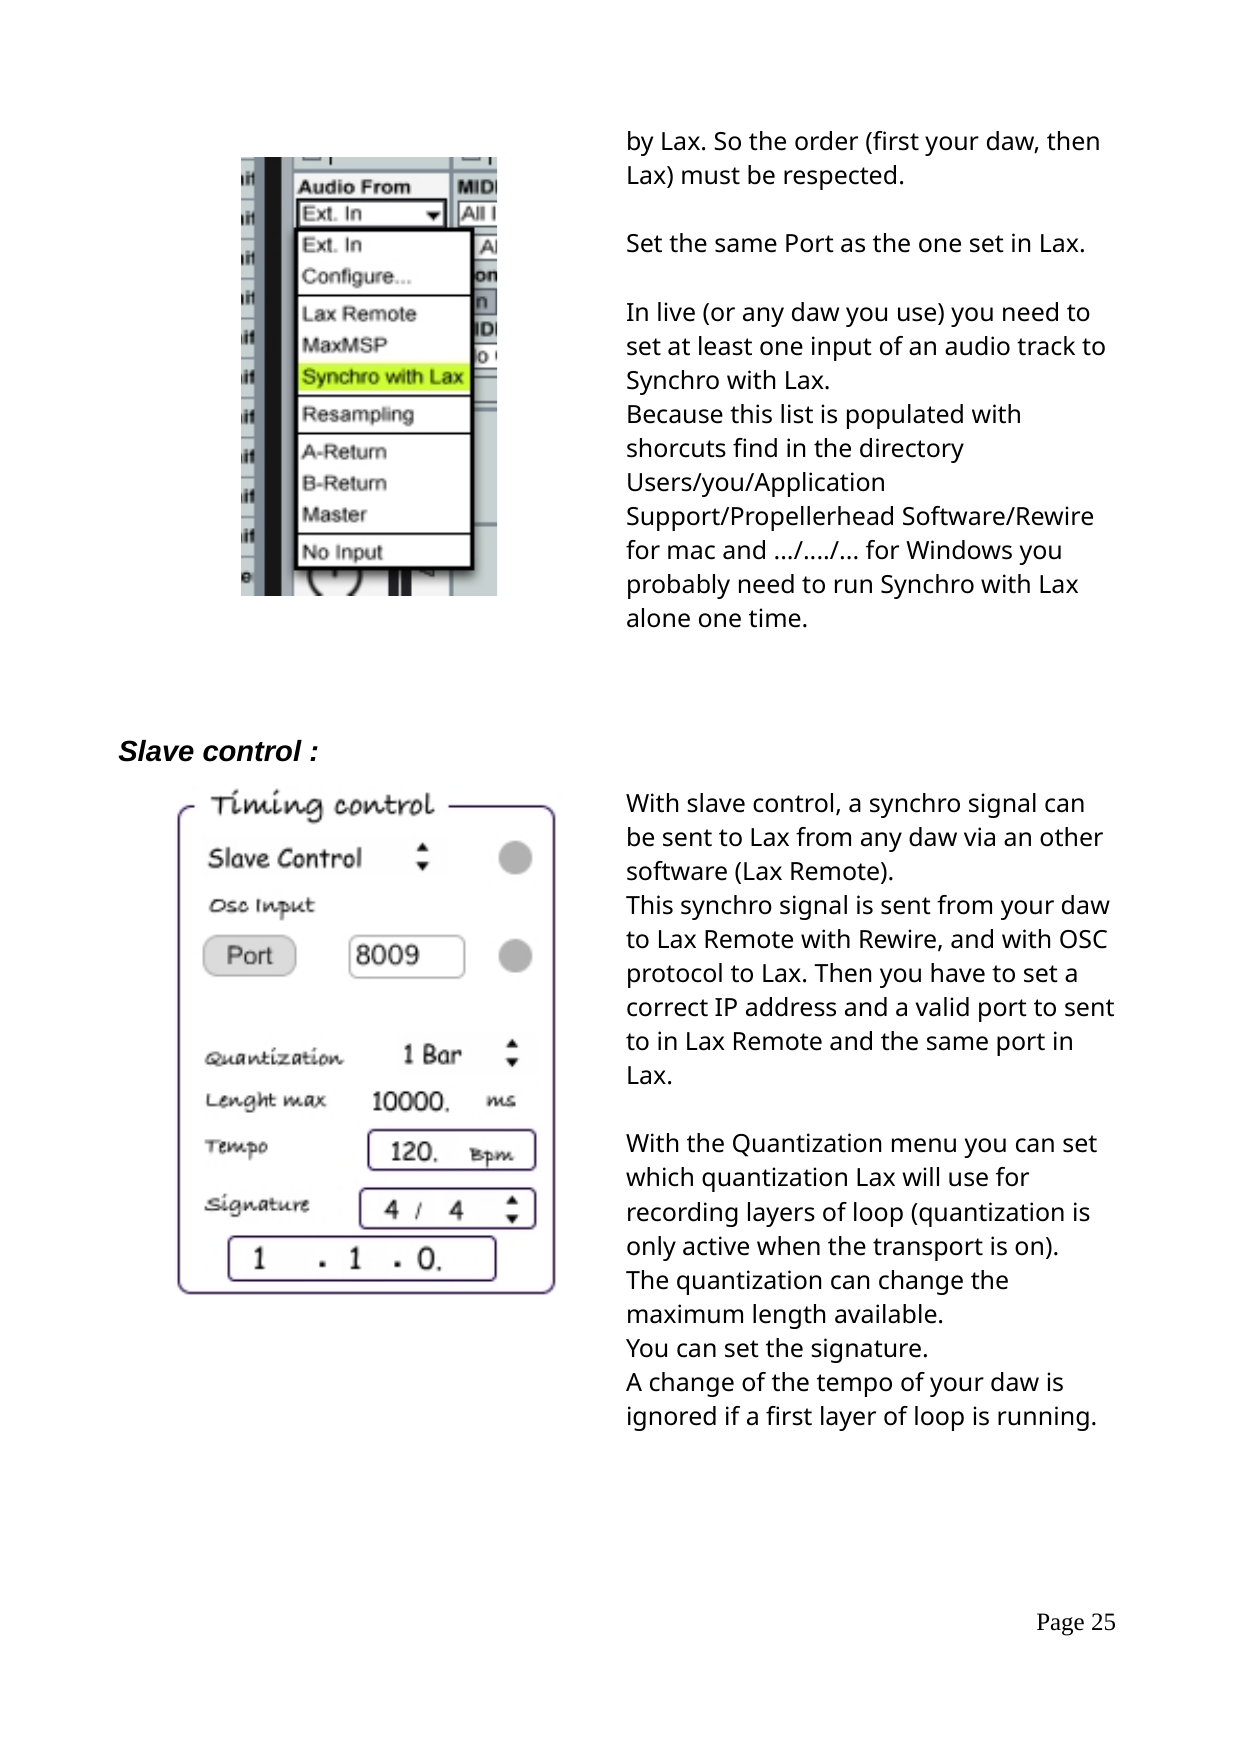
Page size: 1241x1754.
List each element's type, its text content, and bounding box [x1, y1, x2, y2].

table_cell by Lax. So the order (first your daw, then Lax) must be respected. Set the same Port as the one set in Lax. In live (or any daw you use) you need to set at least one input of an audio track to Synchro with Lax. Because this list is populated with shorcuts find in the directory Users/you/Application Support/Propellerhead Software/Rewire for mac and .../..../... for Windows you probably need to run Synchro with Lax alone one time. [620, 118, 1122, 641]
picture [172, 785, 566, 1305]
table_header With slave control, a synchro signal can be sent to Lax from any daw via an other software (Lax Remote). This synchro signal is sent from your daw to Lax Remote with Rewire, and with OSC protocol to Lax. Then you have to set a correct IP address and a valid port to sent to in Lax Remote and the same port in Lax. With the Quantization menu you can set which quantization Lax will use for recording layers of loop (quantization is only active when the transport is on). The quantization can change the maximum length available. You can set the signature. A change of the tempo of your daw is ignored if a first layer of loop is running. [620, 780, 1122, 1472]
subtitle Slave control : [118, 734, 1122, 767]
table_cell [118, 118, 620, 641]
picture [241, 157, 498, 596]
table_header [118, 780, 620, 1472]
